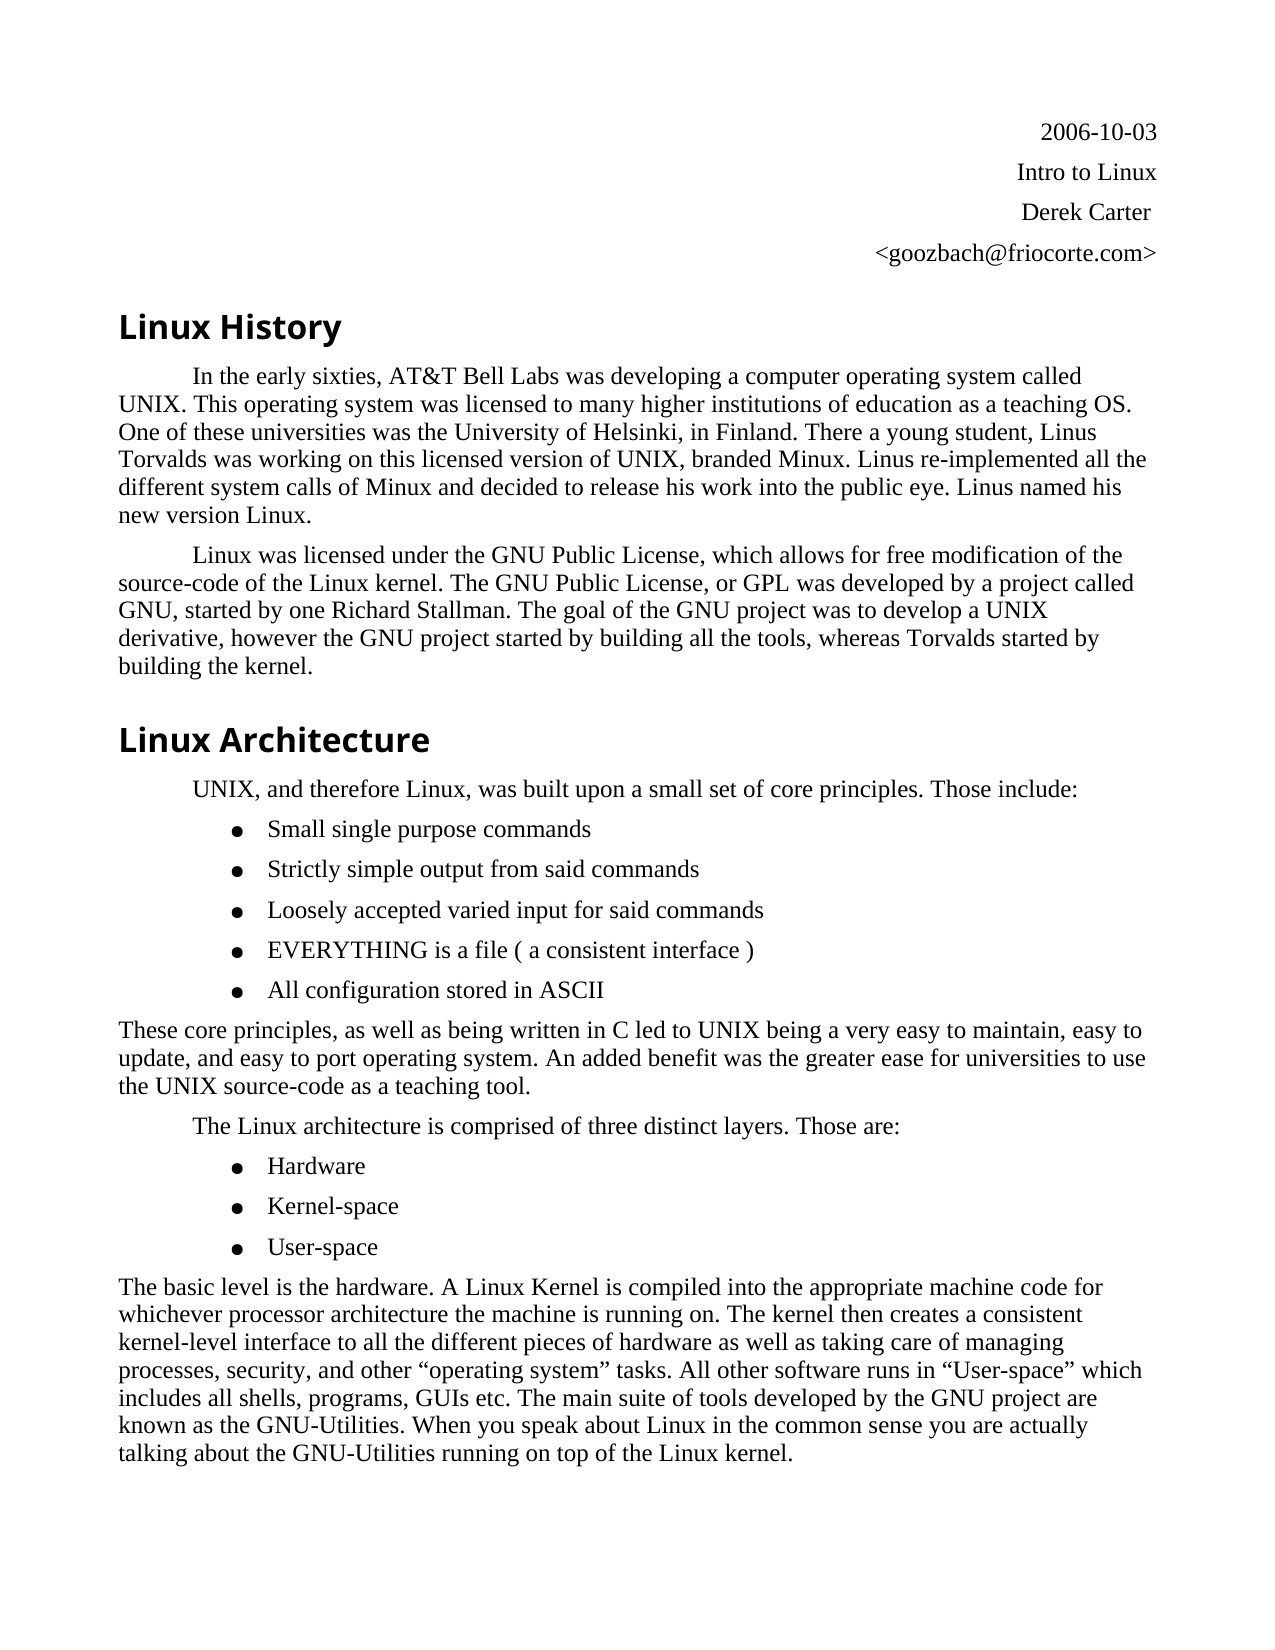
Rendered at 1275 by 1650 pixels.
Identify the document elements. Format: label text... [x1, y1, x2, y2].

list User-space [229, 1233, 1157, 1260]
list Hardware [229, 1152, 1157, 1180]
text Derek Carter [118, 198, 1157, 226]
text Linux was licensed under the GNU Public License, which allows for free modification of the source-code of the Linux kernel. The GNU Public License, or GPL was developed by a project called GNU, started by one Richard Stallman. The goal of the GNU project was to develop a UNIX derivative, however the GNU project started by building all the tools, whereas Torvalds started by building the kernel. [118, 541, 1157, 679]
subtitle Linux History [118, 304, 1157, 350]
text In the early sixties, AT&T Bell Labs was developing a computer operating system called UNIX. This operating system was licensed to many higher institutions of education as a teaching OS. One of these universities was the University of Helsinki, in Finland. There a young student, Linus Torvalds was working on this licensed version of UNIX, branded Minux. Linus re-implemented all the different system calls of Minux and decided to release his work into the public eye. Linus named his new version Linux. [118, 362, 1157, 528]
list Loosely accepted varied input for said commands [229, 896, 1157, 923]
text The basic level is the hardware. A Linux Kernel is compiled into the appropriate machine code for whichever processor architecture the machine is running on. The kernel then creates a consistent kernel-level interface to all the different pieces of hardware as well as taking care of managing processes, security, and other “operating system” tasks. All other software runs in “User-space” which includes all shells, programs, GUIs etc. The main suite of tools developed by the GNU project are known as the GNU-Utilities. When you speak about Linux in the common sense you are actually talking about the GNU-Utilities running on top of the Linux kernel. [118, 1273, 1157, 1467]
text <goozbach@friocorte.com> [118, 239, 1157, 266]
text 2006-10-03 [118, 118, 1157, 146]
subtitle Linux Architecture [118, 717, 1157, 763]
list Strictly simple output from said commands [229, 856, 1157, 883]
list All configuration stored in ASCII [229, 976, 1157, 1004]
list Kernel-space [229, 1192, 1157, 1220]
list Small single purpose commands [229, 815, 1157, 843]
text UNIX, and therefore Linux, was built upon a small set of core principles. Those include: [118, 775, 1157, 803]
text The Linux architecture is comprised of three distinct layers. Those are: [118, 1112, 1157, 1140]
text Intro to Linux [118, 158, 1157, 186]
list EVERYTHING is a file ( a consistent interface ) [229, 936, 1157, 964]
text These core principles, as well as being written in C led to UNIX being a very easy to maintain, easy to update, and easy to port operating system. An added benefit was the greater ease for universities to use the UNIX source-code as a teaching tool. [118, 1016, 1157, 1099]
